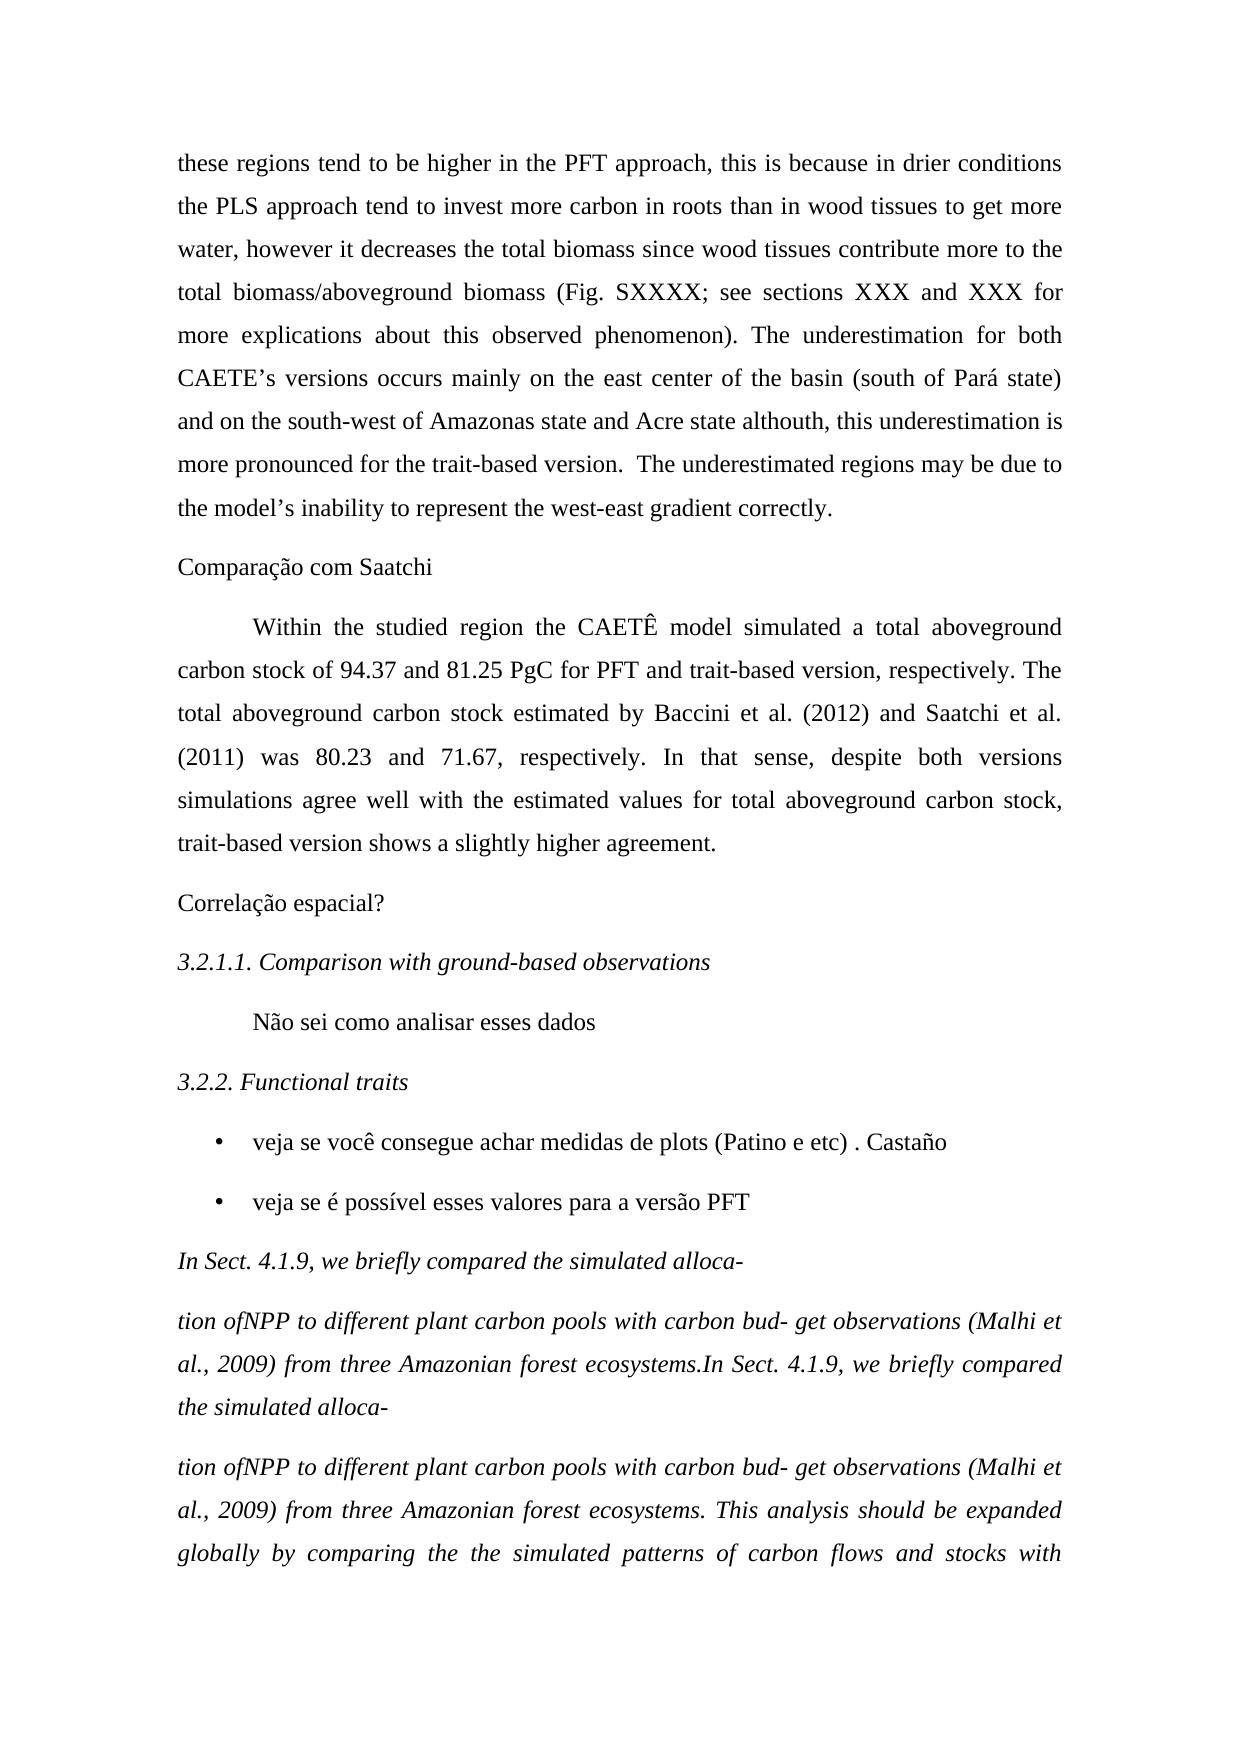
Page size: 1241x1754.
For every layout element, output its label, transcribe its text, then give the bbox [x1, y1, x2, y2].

text Within the studied region the CAETÊ model simulated a total aboveground carbon stock of 94.37 and 81.25 PgC for PFT and trait-based version, respectively. The total aboveground carbon stock estimated by Baccini et al. (2012) and Saatchi et al. (2011) was 80.23 and 71.67, respectively. In that sense, despite both versions simulations agree well with the estimated values for total aboveground carbon stock, trait-based version shows a slightly higher agreement. [177, 612, 1063, 857]
text these regions tend to be higher in the PFT approach, this is because in drier conditions the PLS approach tend to invest more carbon in roots than in wood tissues to get more water, however it decreases the total biomass since wood tissues contribute more to the total biomass/aboveground biomass (Fig. SXXXX; see sections XXX and XXX for more explications about this observed phenomenon). The underestimation for both CAETE’s versions occurs mainly on the east center of the basin (south of Pará state) and on the south-west of Amazonas state and Acre state althouth, this underestimation is more pronounced for the trait-based version. The underestimated regions may be due to the model’s inability to represent the west-east gradient correctly. [177, 148, 1063, 521]
list veja se você consegue achar medidas de plots (Patino e etc) . Castaño [215, 1127, 1063, 1156]
text In Sect. 4.1.9, we briefly compared the simulated alloca- [177, 1246, 1063, 1275]
text Comparação com Saatchi [177, 552, 1063, 581]
text tion ofNPP to different plant carbon pools with carbon bud- get observations (Malhi et al., 2009) from three Amazonian forest ecosystems.In Sect. 4.1.9, we briefly compared the simulated alloca- [177, 1306, 1063, 1421]
text Correlação espacial? [177, 888, 1063, 916]
text 3.2.2. Functional traits [177, 1067, 1063, 1096]
text 3.2.1.1. Comparison with ground-based observations [177, 947, 1063, 976]
text tion ofNPP to different plant carbon pools with carbon bud- get observations (Malhi et al., 2009) from three Amazonian forest ecosystems. This analysis should be expanded globally by comparing the the simulated patterns of carbon flows and stocks with [177, 1452, 1063, 1567]
text Não sei como analisar esses dados [177, 1007, 1063, 1036]
list veja se é possível esses valores para a versão PFT [215, 1187, 1063, 1215]
